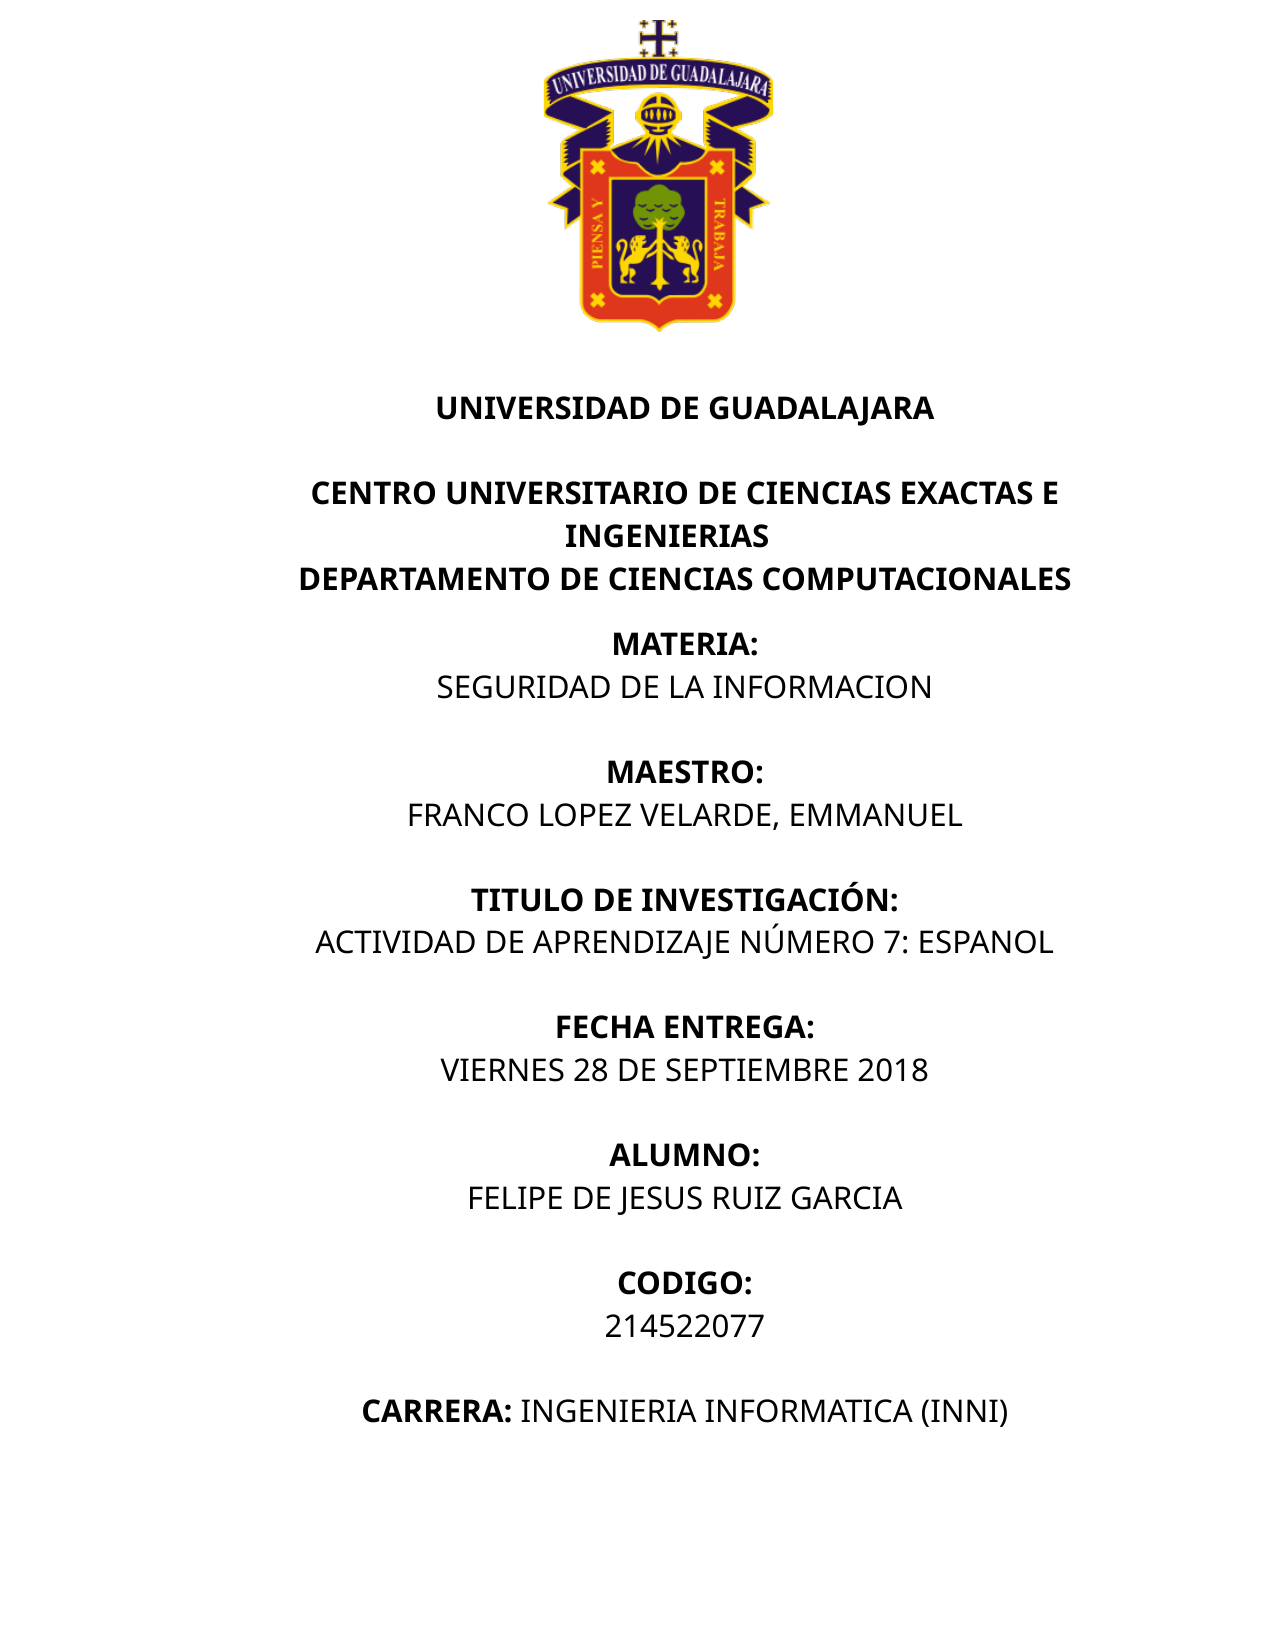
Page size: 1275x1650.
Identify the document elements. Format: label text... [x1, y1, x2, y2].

text MATERIA: [177, 622, 1157, 665]
text ALUMNO: [177, 1133, 1157, 1176]
picture [543, 20, 773, 332]
text MAESTRO: [177, 750, 1157, 792]
text FRANCO LOPEZ VELARDE, EMMANUEL [177, 792, 1157, 835]
text CODIGO: [177, 1261, 1157, 1304]
text CARRERA: INGENIERIA INFORMATICA (INNI) [177, 1389, 1157, 1432]
text UNIVERSIDAD DE GUADALAJARA [177, 386, 1157, 429]
text TITULO DE INVESTIGACIÓN: [177, 878, 1157, 920]
text FELIPE DE JESUS RUIZ GARCIA [177, 1176, 1157, 1218]
text SEGURIDAD DE LA INFORMACION [177, 665, 1157, 707]
text ACTIVIDAD DE APRENDIZAJE NÚMERO 7: ESPANOL [177, 920, 1157, 963]
text DEPARTAMENTO DE CIENCIAS COMPUTACIONALES [177, 556, 1157, 599]
text VIERNES 28 DE SEPTIEMBRE 2018 [177, 1048, 1157, 1091]
text FECHA ENTREGA: [177, 1006, 1157, 1048]
text CENTRO UNIVERSITARIO DE CIENCIAS EXACTAS E INGENIERIAS [177, 471, 1157, 556]
text 214522077 [177, 1304, 1157, 1346]
